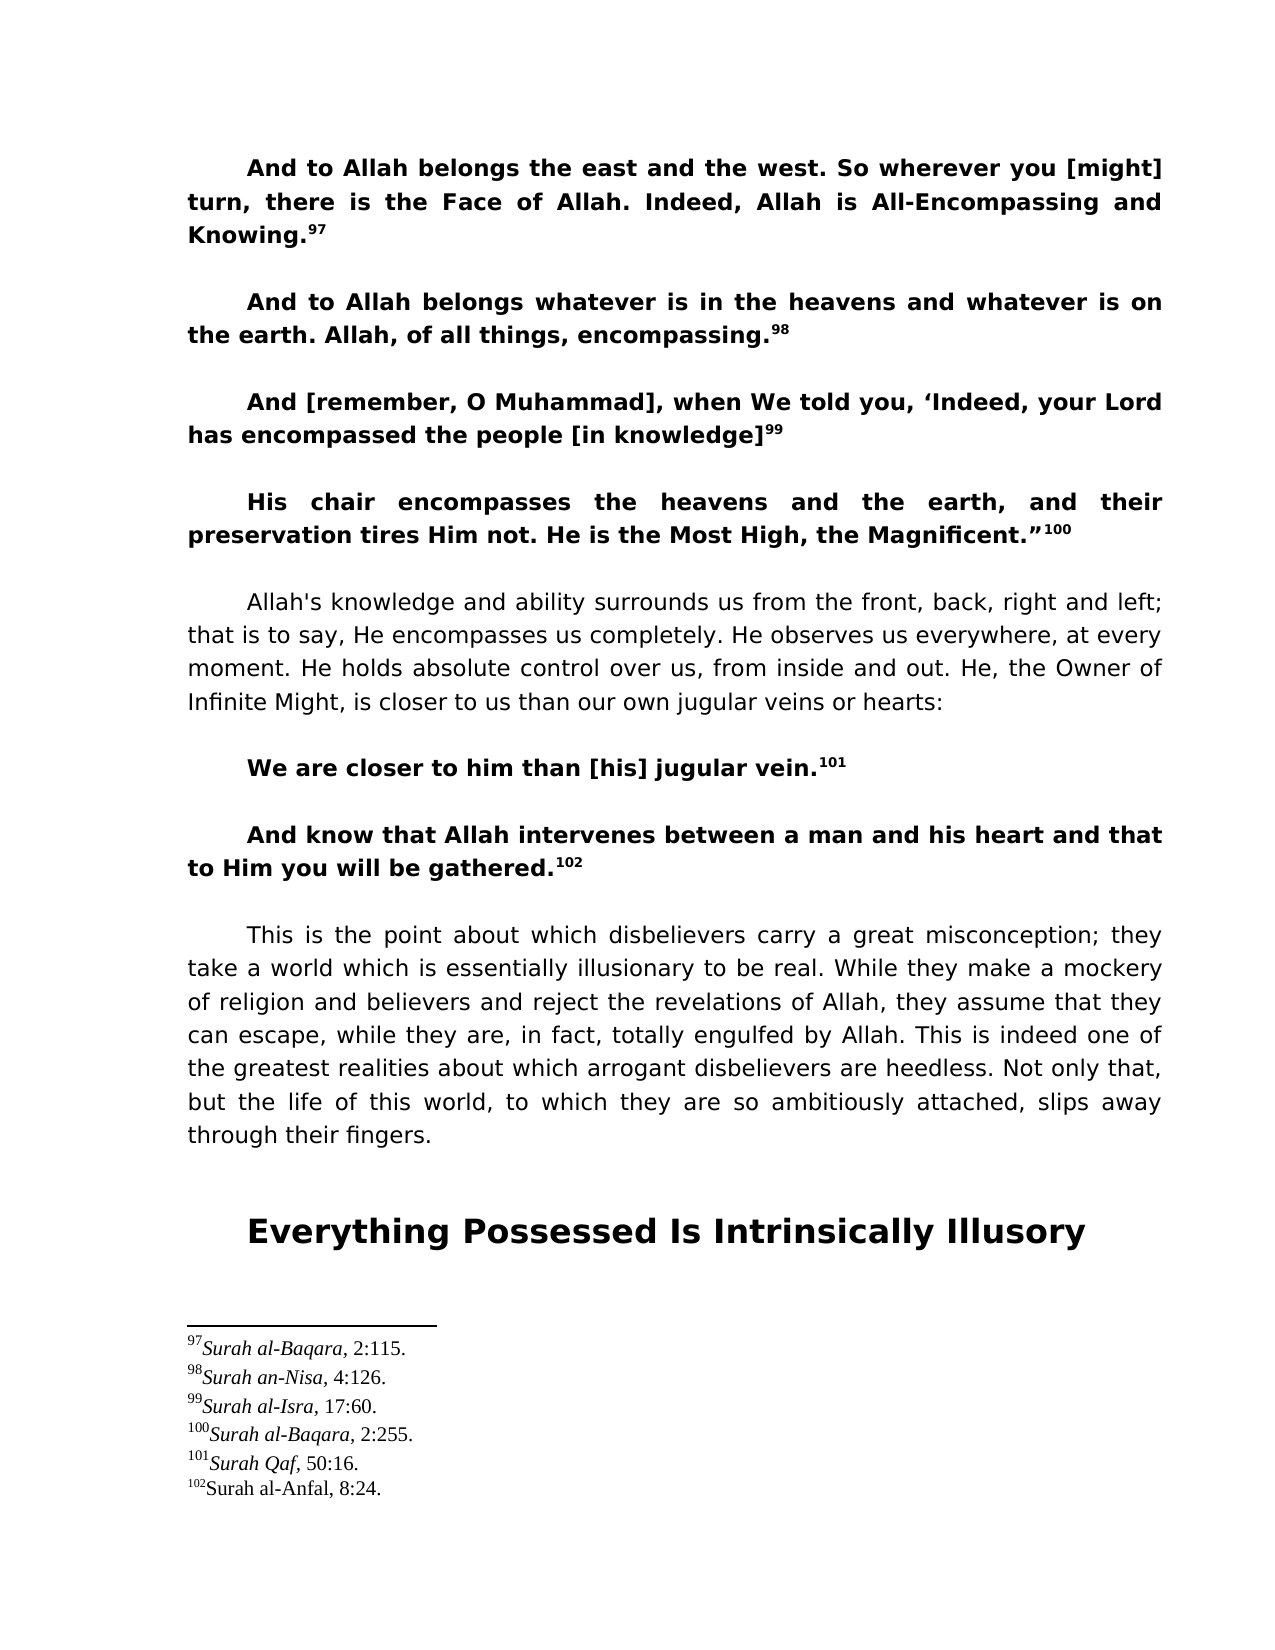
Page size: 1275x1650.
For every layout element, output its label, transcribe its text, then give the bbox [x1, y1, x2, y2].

text Surah Qaf, 50:16. [187, 1447, 1181, 1476]
text Surah al-Isra, 17:60. [187, 1390, 1181, 1418]
subtitle Everything Possessed Is Intrinsically Illusory [187, 1217, 1163, 1250]
text And to Allah belongs the east and the west. So wherever you [might] turn, there is the Face of Allah. Indeed, Allah is All-Encompassing and Knowing. [187, 150, 1163, 250]
text And know that Allah intervenes between a man and his heart and that to Him you will be gathered. [187, 817, 1163, 883]
text Surah al-Anfal, 8:24. [187, 1476, 1181, 1500]
text Surah al-Baqara, 2:115. [187, 1332, 1181, 1361]
text His chair encompasses the heavens and the earth, and their preservation tires Him not. He is the Most High, the Magnificent.” [187, 483, 1163, 550]
text Surah al-Baqara, 2:255. [187, 1418, 1181, 1447]
text This is the point about which disbelievers carry a great misconception; they take a world which is essentially illusionary to be real. While they make a mockery of religion and believers and reject the revelations of Allah, they assume that they can escape, while they are, in fact, totally engulfed by Allah. This is indeed one of the greatest realities about which arrogant disbelievers are heedless. Not only that, but the life of this world, to which they are so ambitiously attached, slips away through their fingers. [187, 917, 1163, 1150]
text And to Allah belongs whatever is in the heavens and whatever is on the earth. Allah, of all things, encompassing. [187, 283, 1163, 350]
text Surah an-Nisa, 4:126. [187, 1361, 1181, 1390]
text We are closer to him than [his] jugular vein. [187, 750, 1163, 783]
text And [remember, O Muhammad], when We told you, ‘Indeed, your Lord has encompassed the people [in knowledge] [187, 383, 1163, 450]
text Allah's knowledge and ability surrounds us from the front, back, right and left; that is to say, He encompasses us completely. He observes us everywhere, at every moment. He holds absolute control over us, from inside and out. He, the Owner of Infinite Might, is closer to us than our own jugular veins or hearts: [187, 583, 1163, 717]
